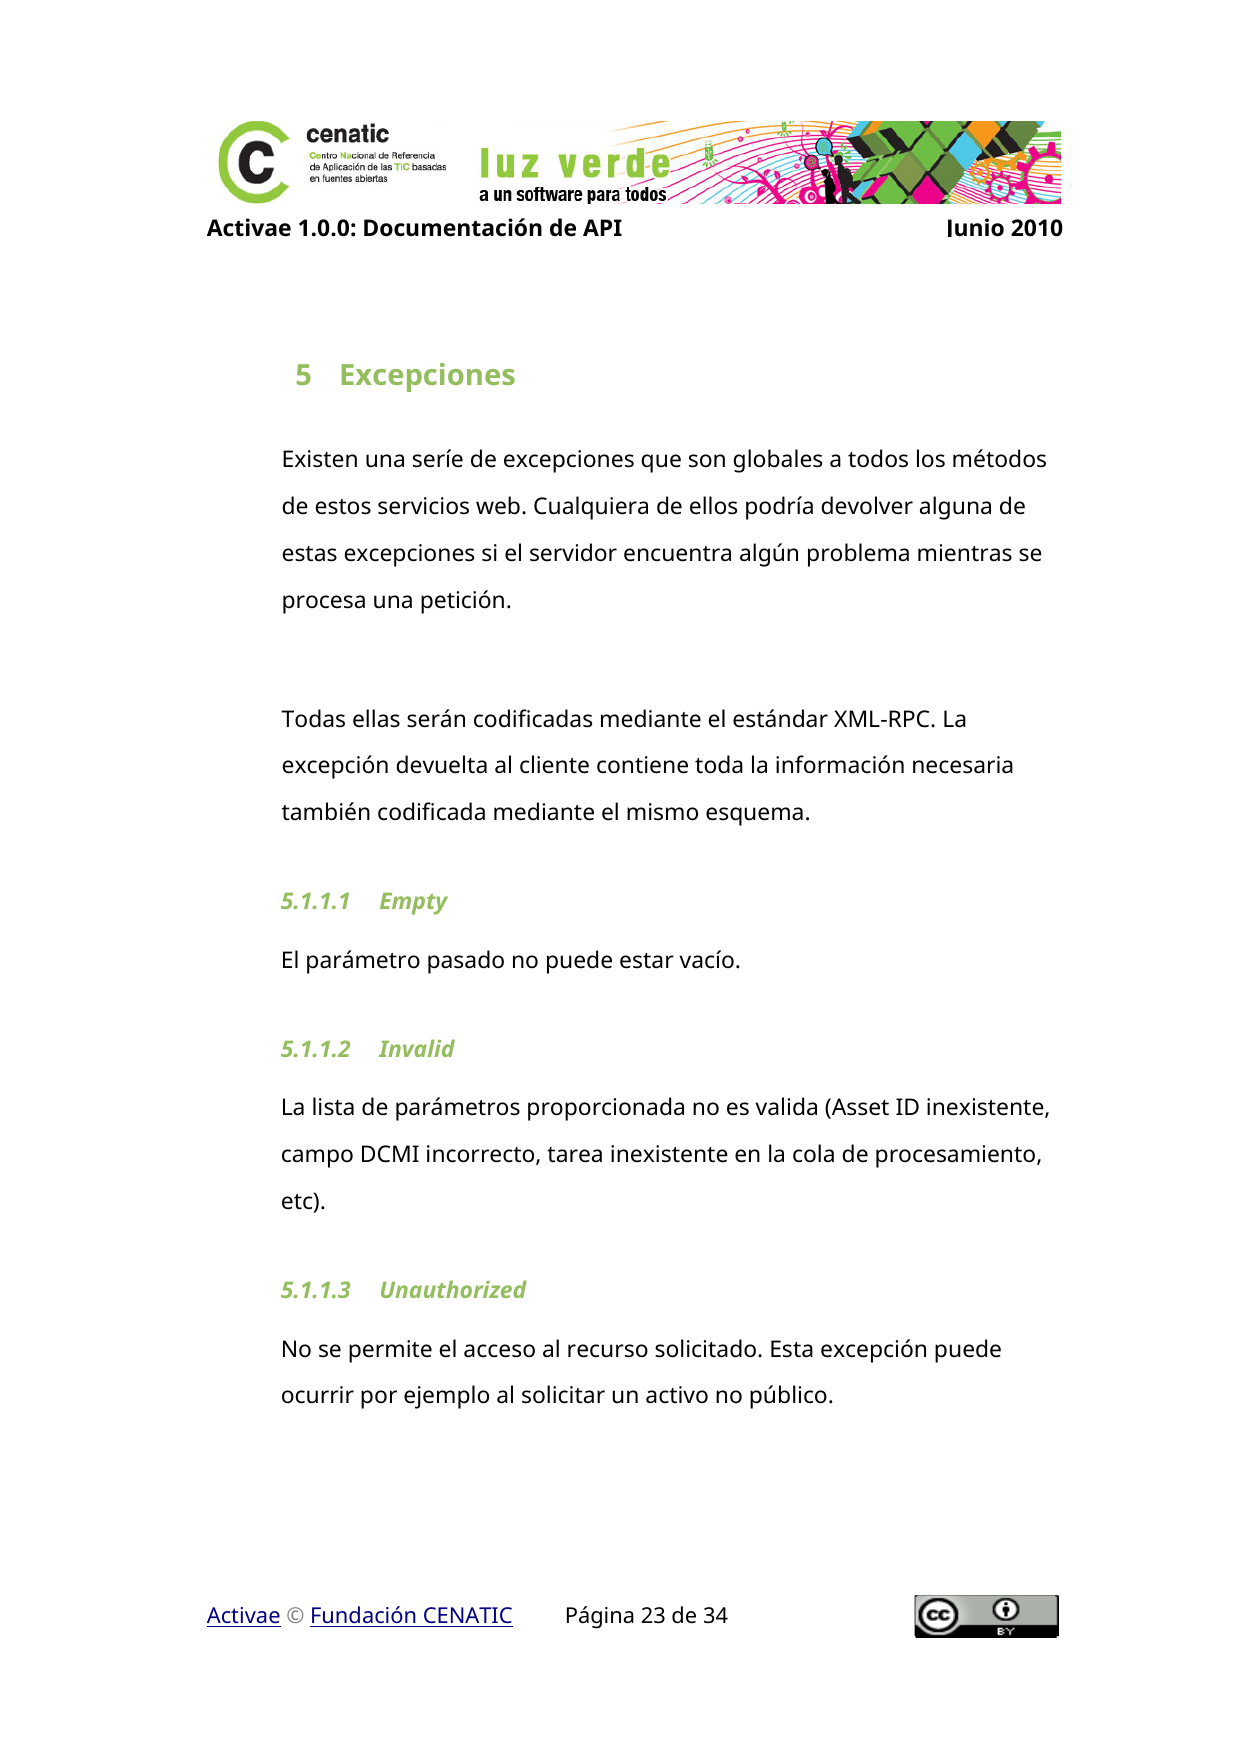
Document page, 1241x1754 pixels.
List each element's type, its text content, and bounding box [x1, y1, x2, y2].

subtitle Empty [281, 885, 1063, 916]
text Todas ellas serán codificadas mediante el estándar XML-RPC. La excepción devuelta al cliente contiene toda la información necesaria también codificada mediante el mismo esquema. [281, 703, 1063, 828]
subtitle Invalid [281, 1033, 1063, 1064]
picture [914, 1595, 1059, 1638]
subtitle Excepciones [207, 354, 1063, 394]
picture [211, 121, 1061, 204]
text La lista de parámetros proporcionada no es valida (Asset ID inexistente, campo DCMI incorrecto, tarea inexistente en la cola de procesamiento, etc). [281, 1091, 1063, 1216]
text Existen una seríe de excepciones que son globales a todos los métodos de estos servicios web. Cualquiera de ellos podría devolver alguna de estas excepciones si el servidor encuentra algún problema mientras se procesa una petición. [281, 443, 1063, 615]
subtitle Unauthorized [281, 1274, 1063, 1305]
text El parámetro pasado no puede estar vacío. [281, 944, 1063, 975]
text No se permite el acceso al recurso solicitado. Esta excepción puede ocurrir por ejemplo al solicitar un activo no público. [281, 1333, 1063, 1411]
